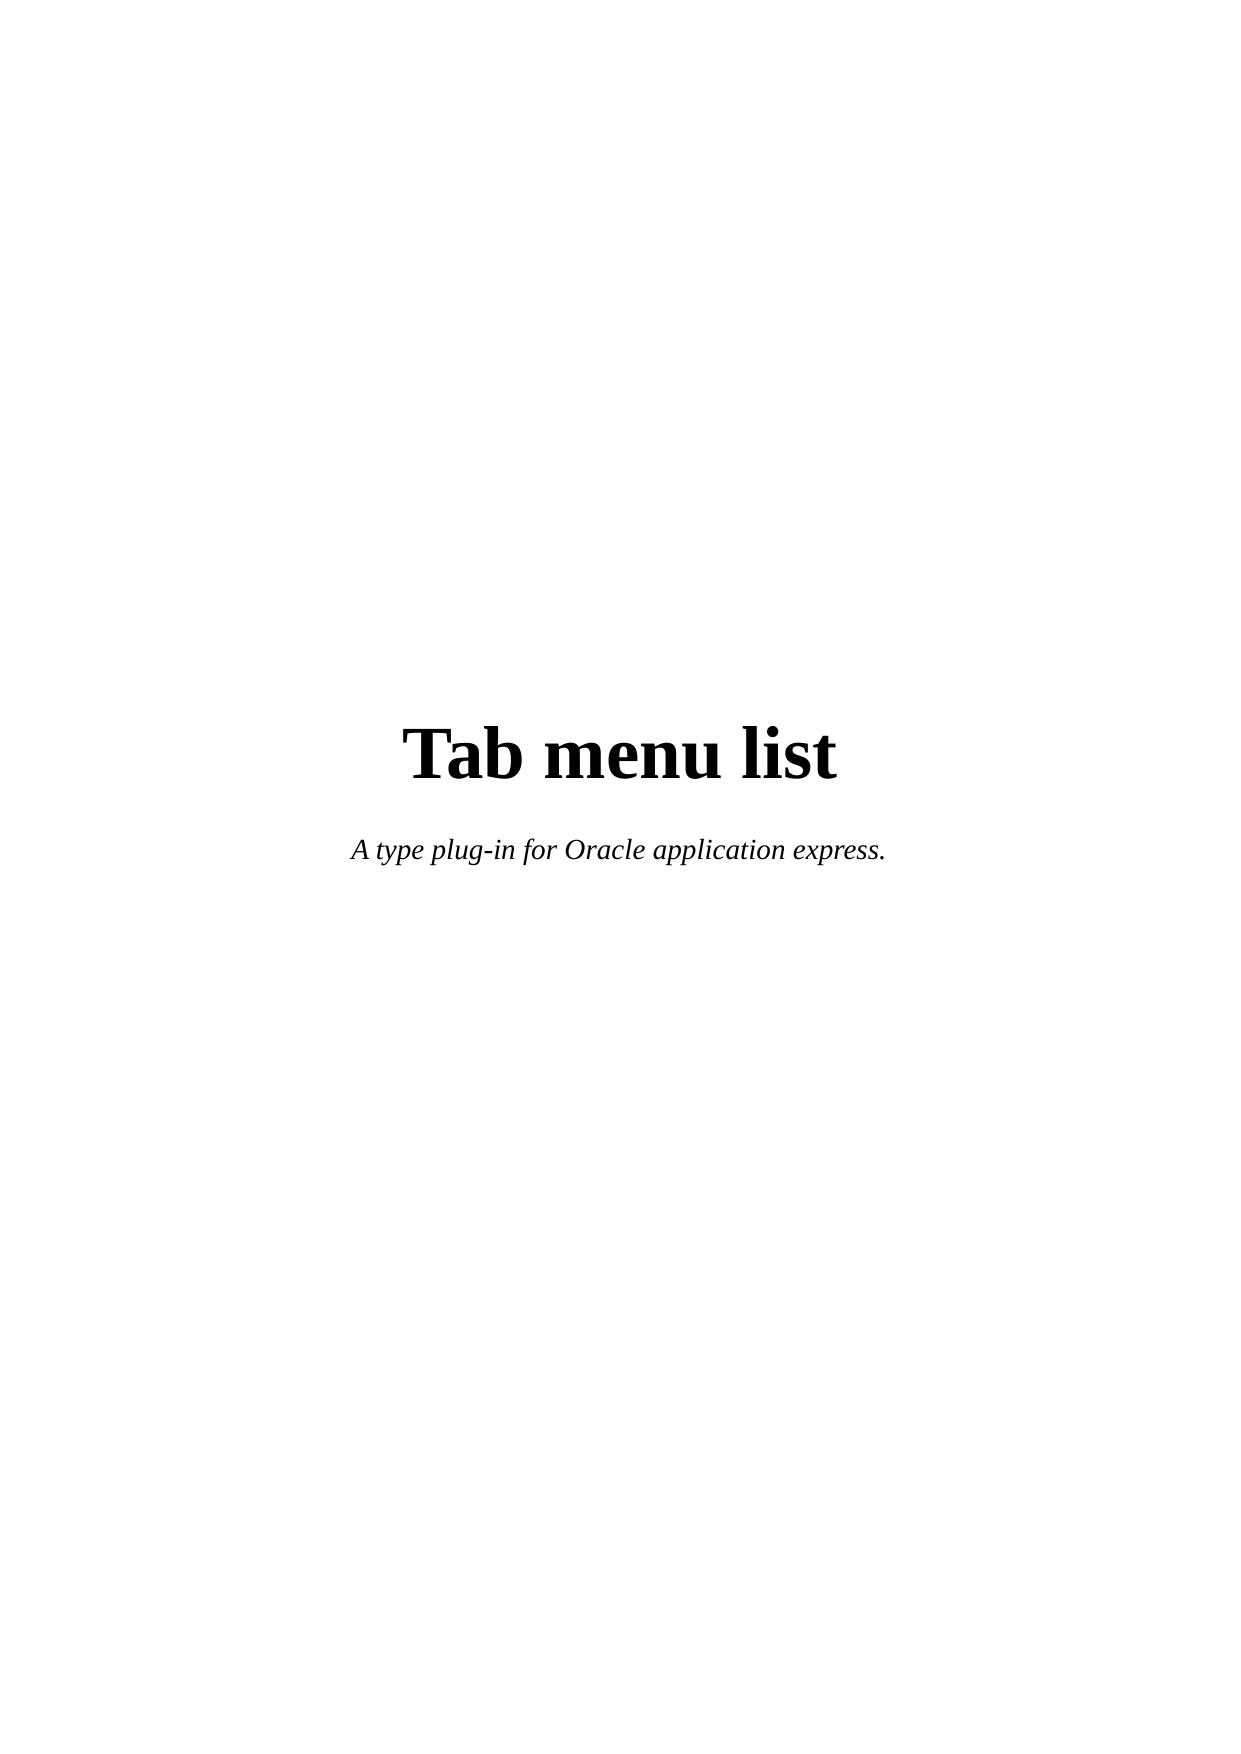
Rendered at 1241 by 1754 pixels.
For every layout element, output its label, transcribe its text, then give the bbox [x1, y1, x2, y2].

subtitle A type plug-in for Oracle application express. [118, 832, 1122, 866]
title Tab menu list [118, 709, 1122, 795]
